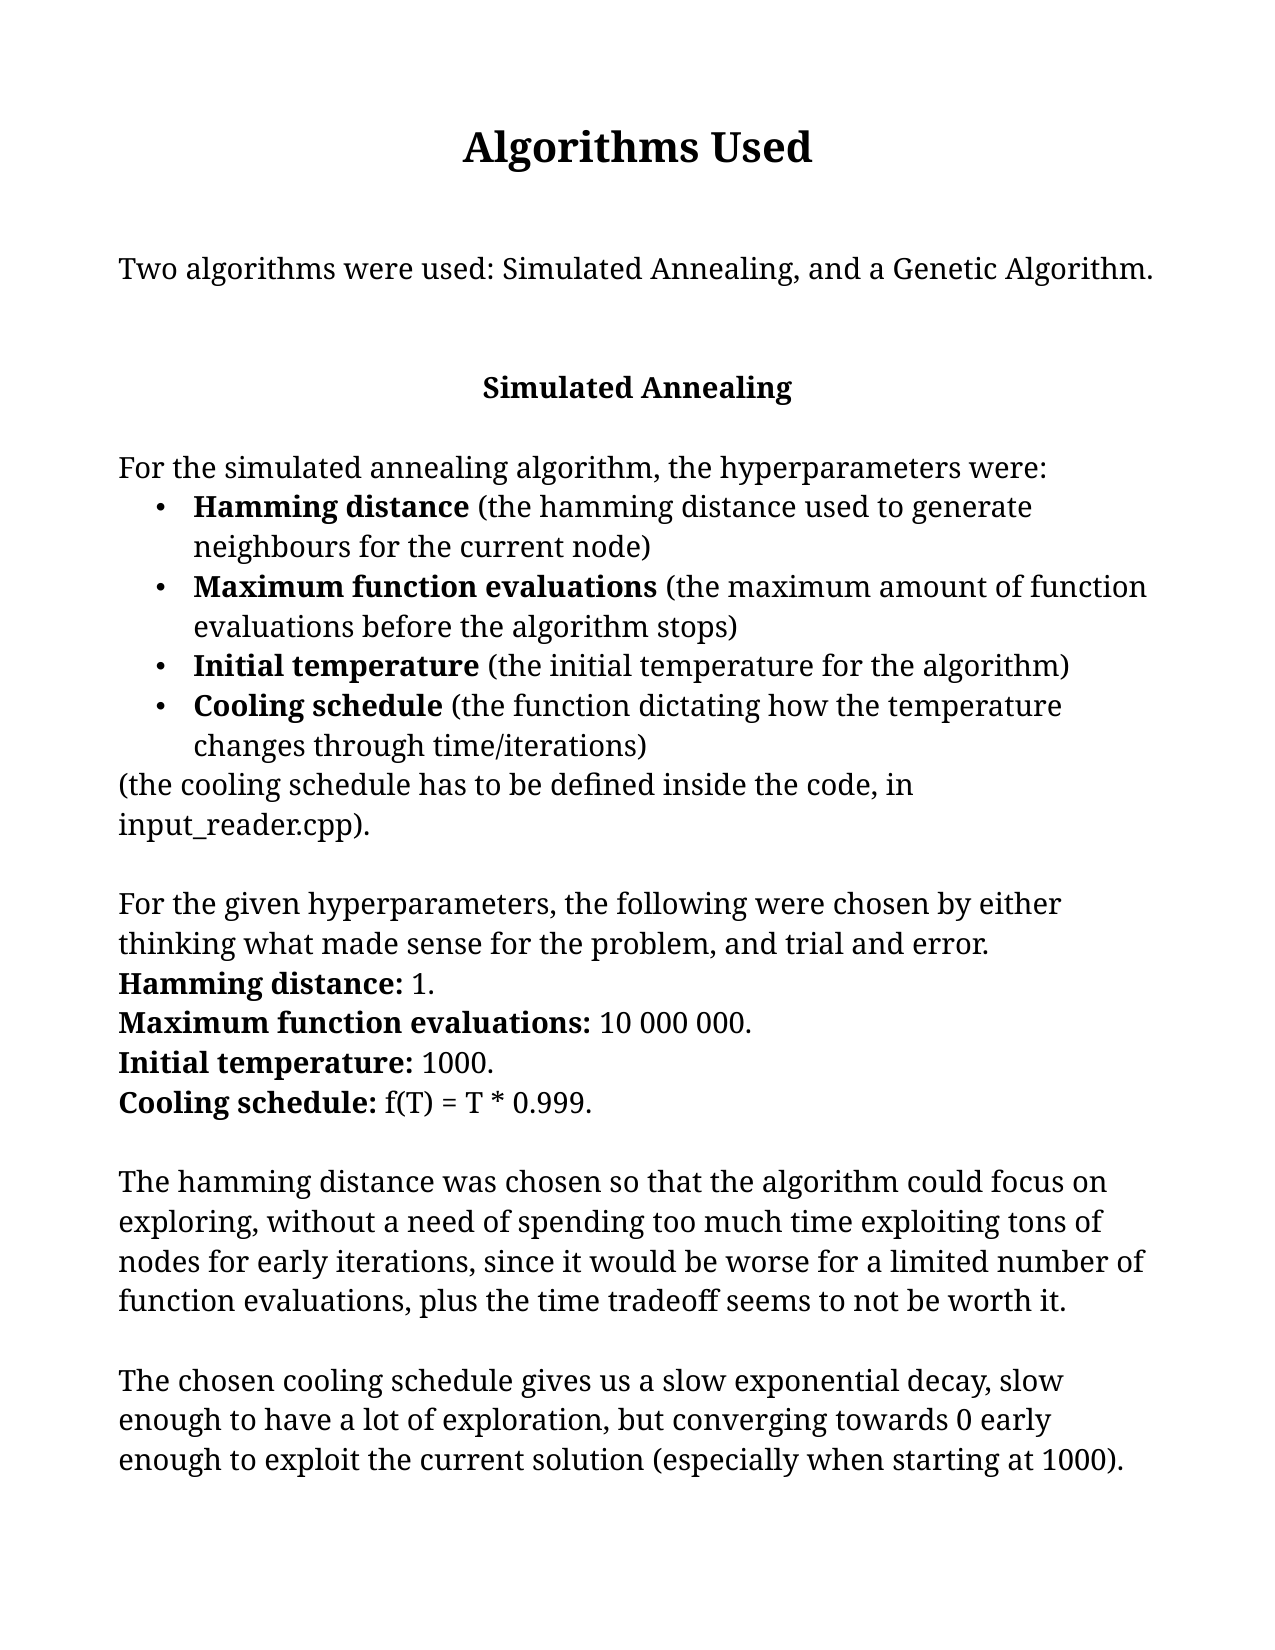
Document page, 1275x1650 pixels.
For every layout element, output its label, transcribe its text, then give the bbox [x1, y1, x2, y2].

list Maximum function evaluations (the maximum amount of function evaluations before the algorithm stops) [156, 566, 1157, 646]
text Maximum function evaluations: 10 000 000. [118, 1003, 1157, 1042]
list Cooling schedule (the function dictating how the temperature changes through time/iterations) [156, 685, 1157, 764]
text Cooling schedule: f(T) = T * 0.999. [118, 1082, 1157, 1122]
text The chosen cooling schedule gives us a slow exponential decay, slow enough to have a lot of exploration, but converging towards 0 early enough to exploit the current solution (especially when starting at 1000). [118, 1360, 1157, 1479]
text Two algorithms were used: Simulated Annealing, and a Genetic Algorithm. [118, 249, 1157, 288]
text For the simulated annealing algorithm, the hyperparameters were: [118, 447, 1157, 487]
text Initial temperature: 1000. [118, 1042, 1157, 1082]
text Simulated Annealing [118, 368, 1157, 407]
list Hamming distance (the hamming distance used to generate neighbours for the current node) [156, 487, 1157, 566]
text Hamming distance: 1. [118, 963, 1157, 1003]
list Initial temperature (the initial temperature for the algorithm) [156, 646, 1157, 685]
text (the cooling schedule has to be defined inside the code, in input_reader.cpp). [118, 764, 1157, 844]
text For the given hyperparameters, the following were chosen by either thinking what made sense for the problem, and trial and error. [118, 884, 1157, 963]
text The hamming distance was chosen so that the algorithm could focus on exploring, without a need of spending too much time exploiting tons of nodes for early iterations, since it would be worse for a limited number of function evaluations, plus the time tradeoff seems to not be worth it. [118, 1161, 1157, 1320]
text Algorithms Used [118, 118, 1157, 175]
